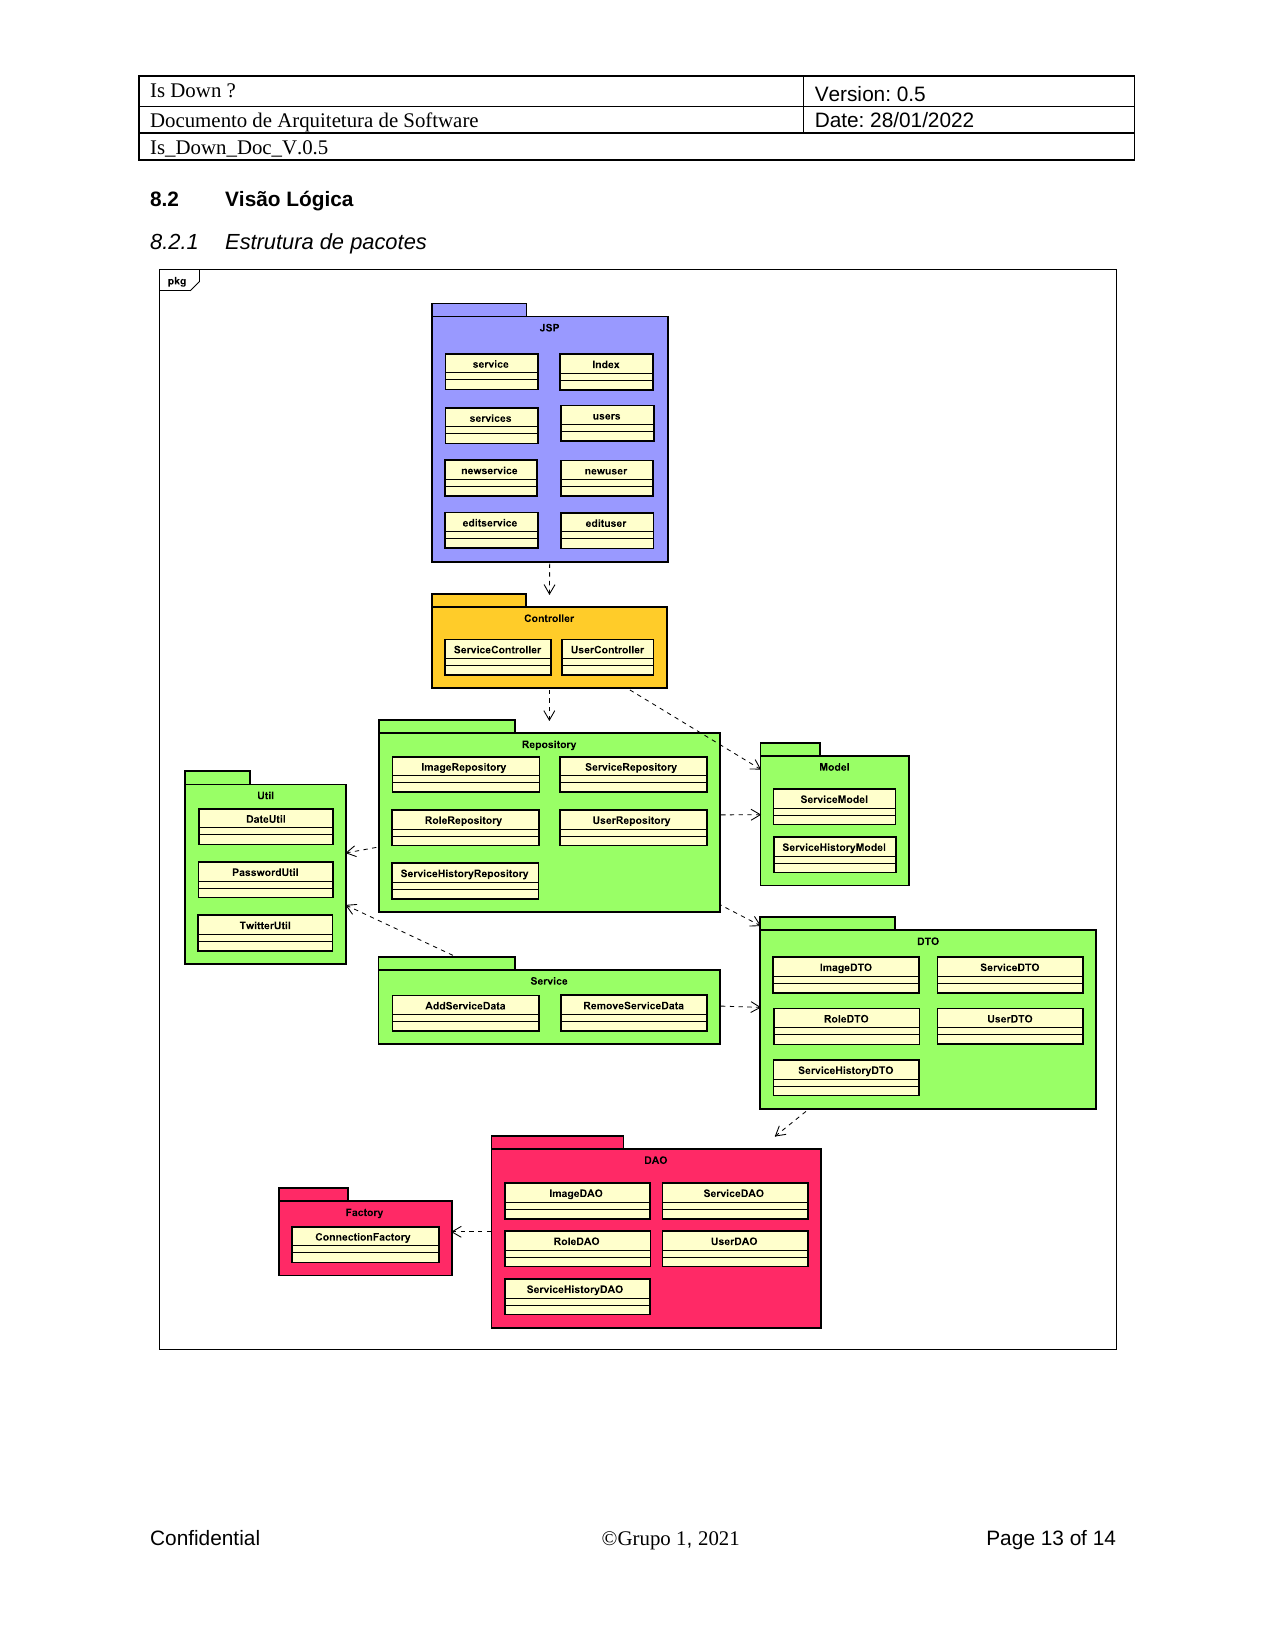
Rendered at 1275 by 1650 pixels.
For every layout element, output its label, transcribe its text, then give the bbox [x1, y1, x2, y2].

subtitle Visão Lógica [150, 185, 1125, 210]
subtitle Estrutura de pacotes [150, 229, 1125, 254]
